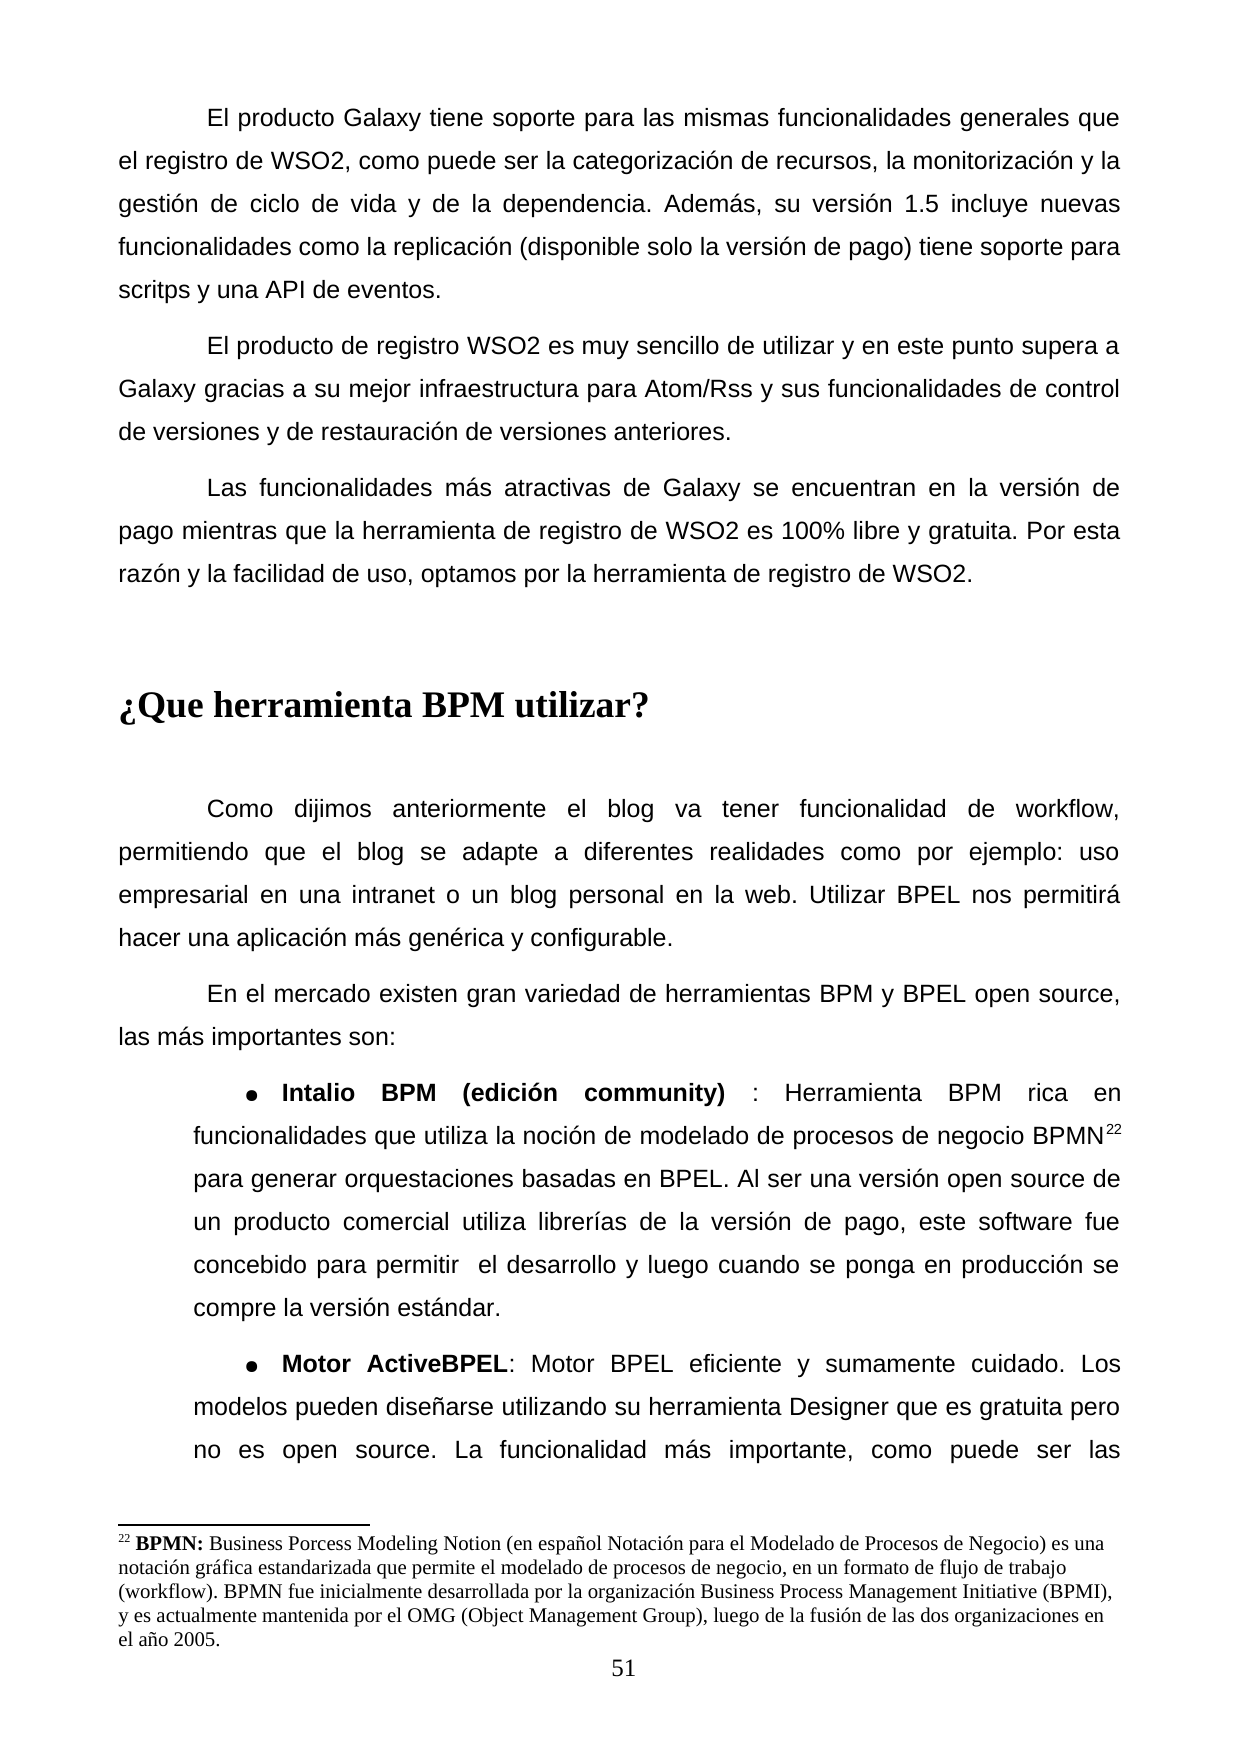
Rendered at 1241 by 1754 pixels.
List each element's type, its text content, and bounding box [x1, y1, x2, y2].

subtitle ¿Que herramienta BPM utilizar? [118, 683, 1122, 726]
text Como dijimos anteriormente el blog va tener funcionalidad de workflow, permitiendo que el blog se adapte a diferentes realidades como por ejemplo: uso empresarial en una intranet o un blog personal en la web. Utilizar BPEL nos permitirá hacer una aplicación más genérica y configurable. [118, 794, 1122, 952]
text El producto de registro WSO2 es muy sencillo de utilizar y en este punto supera a Galaxy gracias a su mejor infraestructura para Atom/Rss y sus funcionalidades de control de versiones y de restauración de versiones anteriores. [118, 331, 1122, 446]
text En el mercado existen gran variedad de herramientas BPM y BPEL open source, las más importantes son: [118, 979, 1122, 1051]
text Las funcionalidades más atractivas de Galaxy se encuentran en la versión de pago mientras que la herramienta de registro de WSO2 es 100% libre y gratuita. Por esta razón y la facilidad de uso, optamos por la herramienta de registro de WSO2. [118, 473, 1122, 588]
list Intalio BPM (edición community) : Herramienta BPM rica en funcionalidades que utiliza la noción de modelado de procesos de negocio BPMN para generar orquestaciones basadas en BPEL. Al ser una versión open source de un producto comercial utiliza librerías de la versión de pago, este software fue concebido para permitir el desarrollo y luego cuando se ponga en producción se compre la versión estándar. [156, 1078, 1122, 1322]
list Motor ActiveBPEL: Motor BPEL eficiente y sumamente cuidado. Los modelos pueden diseñarse utilizando su herramienta Designer que es gratuita pero no es open source. La funcionalidad más importante, como puede ser las [156, 1349, 1122, 1464]
text El producto Galaxy tiene soporte para las mismas funcionalidades generales que el registro de WSO2, como puede ser la categorización de recursos, la monitorización y la gestión de ciclo de vida y de la dependencia. Además, su versión 1.5 incluye nuevas funcionalidades como la replicación (disponible solo la versión de pago) tiene soporte para scritps y una API de eventos. [118, 103, 1122, 304]
list BPMN: Business Porcess Modeling Notion (en español Notación para el Modelado de Procesos de Negocio) es una notación gráfica estandarizada que permite el modelado de procesos de negocio, en un formato de flujo de trabajo (workflow). BPMN fue inicialmente desarrollada por la organización Business Process Management Initiative (BPMI), y es actualmente mantenida por el OMG (Object Management Group), luego de la fusión de las dos organizaciones en el año 2005. [118, 1531, 1122, 1651]
